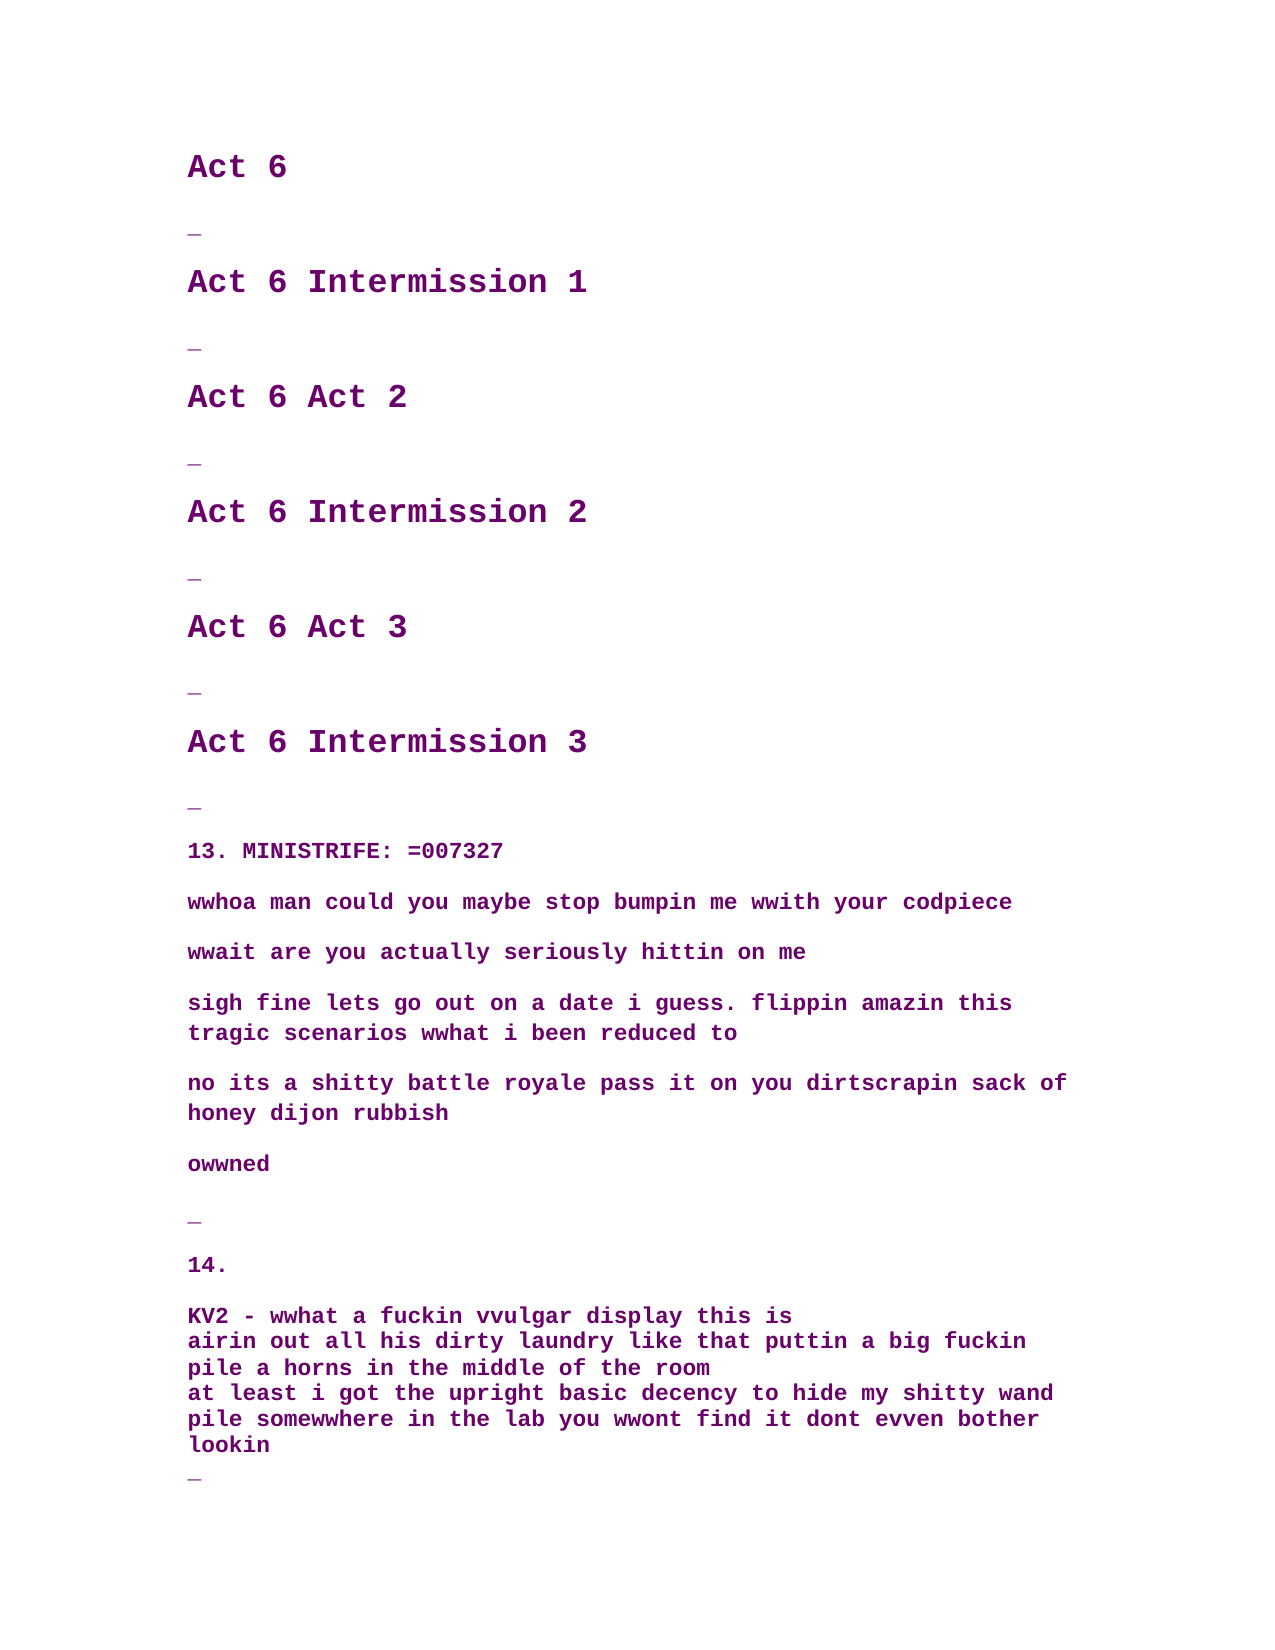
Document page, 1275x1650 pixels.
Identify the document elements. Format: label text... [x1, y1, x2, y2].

text Act 6 Intermission 2 [187, 495, 1087, 532]
text Act 6 Act 3 [187, 609, 1087, 647]
text Act 6 Intermission 3 [187, 724, 1087, 762]
text 14. [187, 1253, 1087, 1279]
text 13. MINISTRIFE: =007327 [187, 839, 1087, 865]
text _ [187, 329, 1087, 355]
text KV2 - wwhat a fuckin vvulgar display this is [187, 1304, 1087, 1330]
text at least i got the upright basic decency to hide my shitty wand pile somewwhere in the lab you wwont find it dont evven bother lookin [187, 1382, 1087, 1459]
text owwned [187, 1152, 1087, 1178]
text _ [187, 444, 1087, 470]
text sigh fine lets go out on a date i guess. flippin amazin this tragic scenarios wwhat i been reduced to [187, 991, 1087, 1047]
text _ [187, 789, 1087, 815]
text Act 6 Intermission 1 [187, 265, 1087, 303]
text _ [187, 559, 1087, 585]
text _ [187, 1203, 1087, 1229]
text Act 6 Act 2 [187, 380, 1087, 418]
text _ [187, 674, 1087, 700]
text airin out all his dirty laundry like that puttin a big fuckin pile a horns in the middle of the room [187, 1330, 1087, 1382]
text Act 6 [187, 150, 1087, 188]
text wwhoa man could you maybe stop bumpin me wwith your codpiece [187, 890, 1087, 916]
text no its a shitty battle royale pass it on you dirtscrapin sack of honey dijon rubbish [187, 1072, 1087, 1127]
text _ [187, 214, 1087, 240]
text wwait are you actually seriously hittin on me [187, 941, 1087, 967]
text _ [187, 1459, 1087, 1486]
